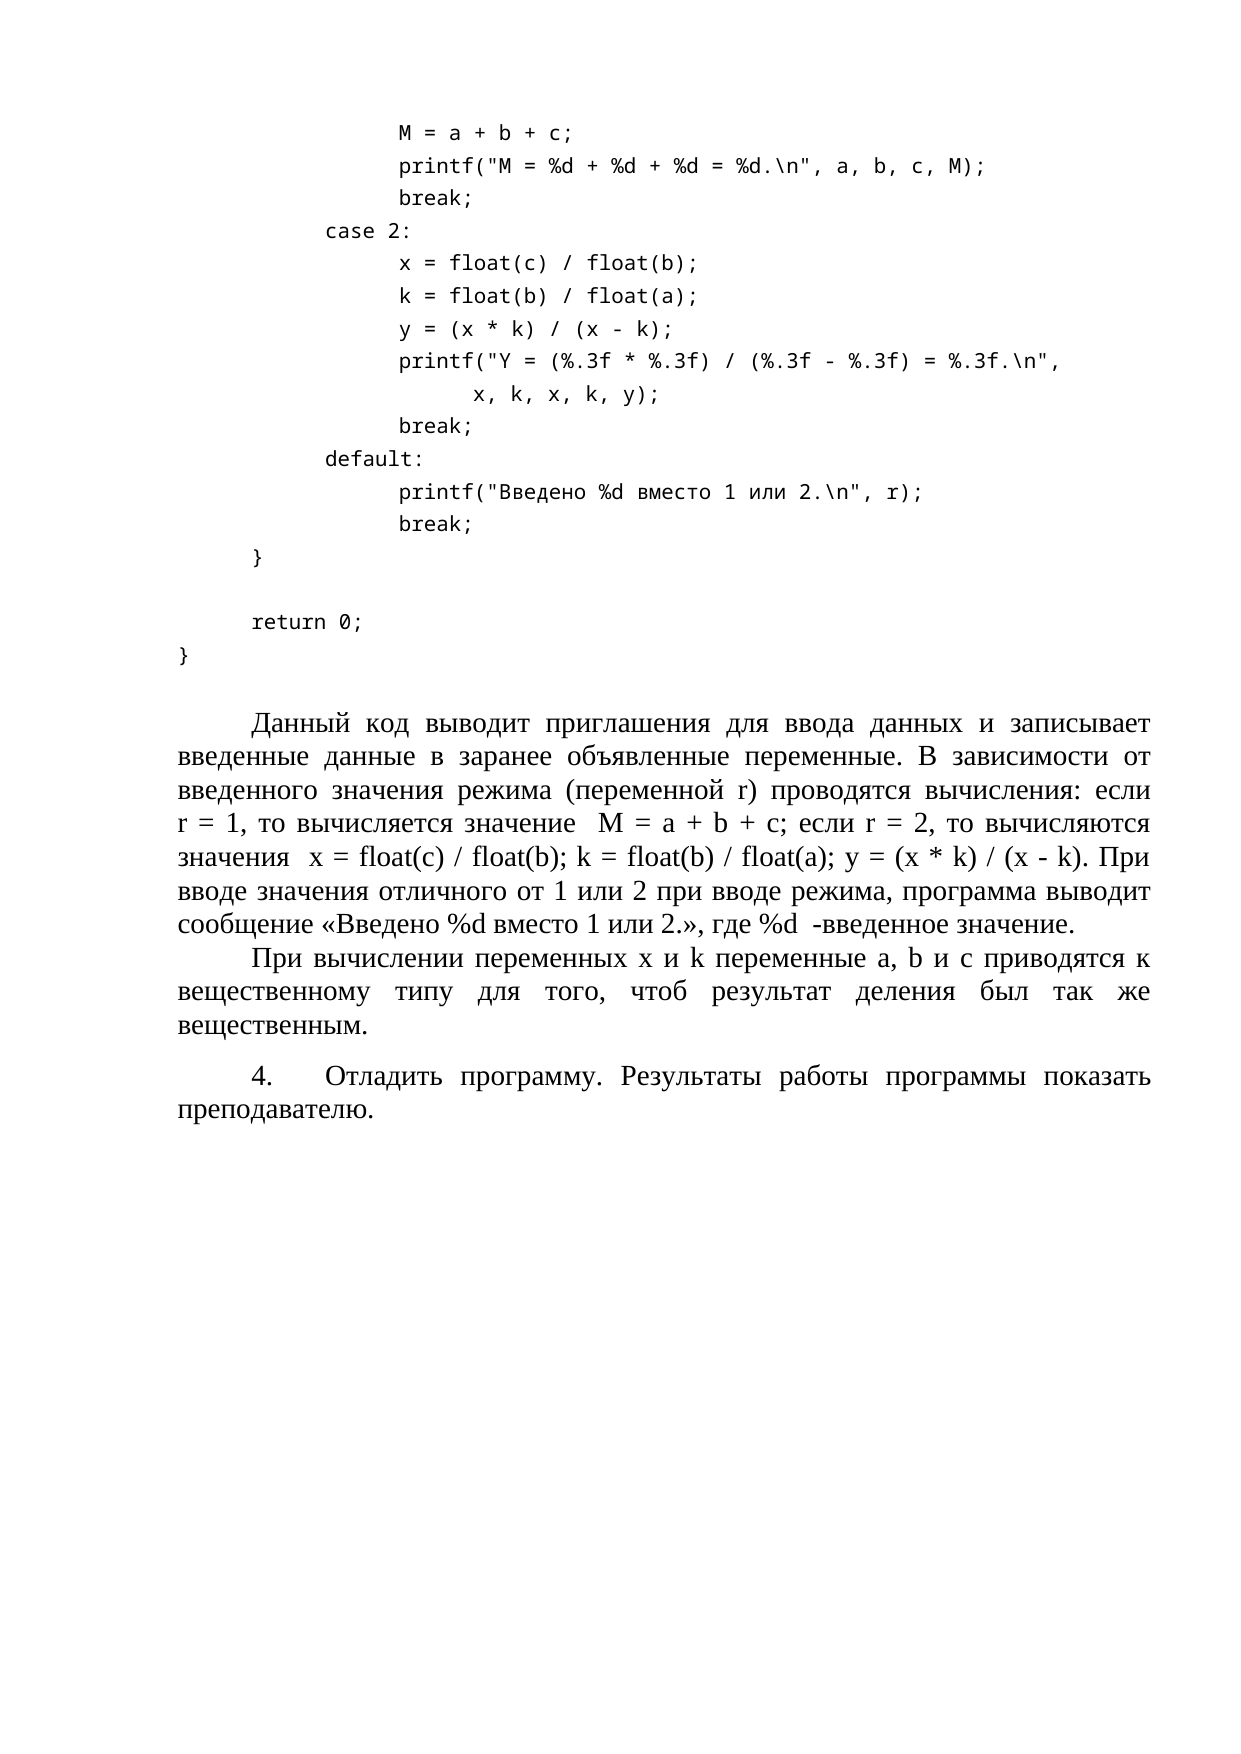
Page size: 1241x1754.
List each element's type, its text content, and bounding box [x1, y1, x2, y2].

list Отладить программу. Результаты работы программы показать преподавателю. [177, 1058, 1152, 1125]
text default: [177, 444, 1152, 473]
text return 0; [177, 607, 1152, 636]
text x, k, x, k, y); [177, 379, 1152, 407]
text printf("Введено %d вместо 1 или 2.\n", r); [177, 477, 1152, 505]
text break; [177, 183, 1152, 212]
text } [177, 542, 1152, 570]
text break; [177, 509, 1152, 538]
text break; [177, 412, 1152, 440]
text x = float(c) / float(b); [177, 248, 1152, 277]
text case 2: [177, 216, 1152, 244]
text printf("M = %d + %d + %d = %d.\n", a, b, c, M); [177, 151, 1152, 179]
text y = (x * k) / (x - k); [177, 314, 1152, 342]
text При вычислении переменных x и k переменные a, b и c приводятся к вещественному типу для того, чтоб результат деления был так же вещественным. [177, 940, 1152, 1040]
text printf("Y = (%.3f * %.3f) / (%.3f - %.3f) = %.3f.\n", [177, 346, 1152, 375]
text Данный код выводит приглашения для ввода данных и записывает введенные данные в заранее объявленные переменные. В зависимости от введенного значения режима (переменной r) проводятся вычисления: если r = 1, то вычисляется значение M = a + b + c; если r = 2, то вычисляются значения x = float(c) / float(b); k = float(b) / float(a); y = (x * k) / (x - k). При вводе значения отличного от 1 или 2 при вводе режима, программа выводит сообщение «Введено %d вместо 1 или 2.», где %d -введенное значение. [177, 705, 1152, 940]
text M = a + b + c; [177, 118, 1152, 147]
text k = float(b) / float(a); [177, 281, 1152, 309]
text } [177, 640, 1152, 668]
